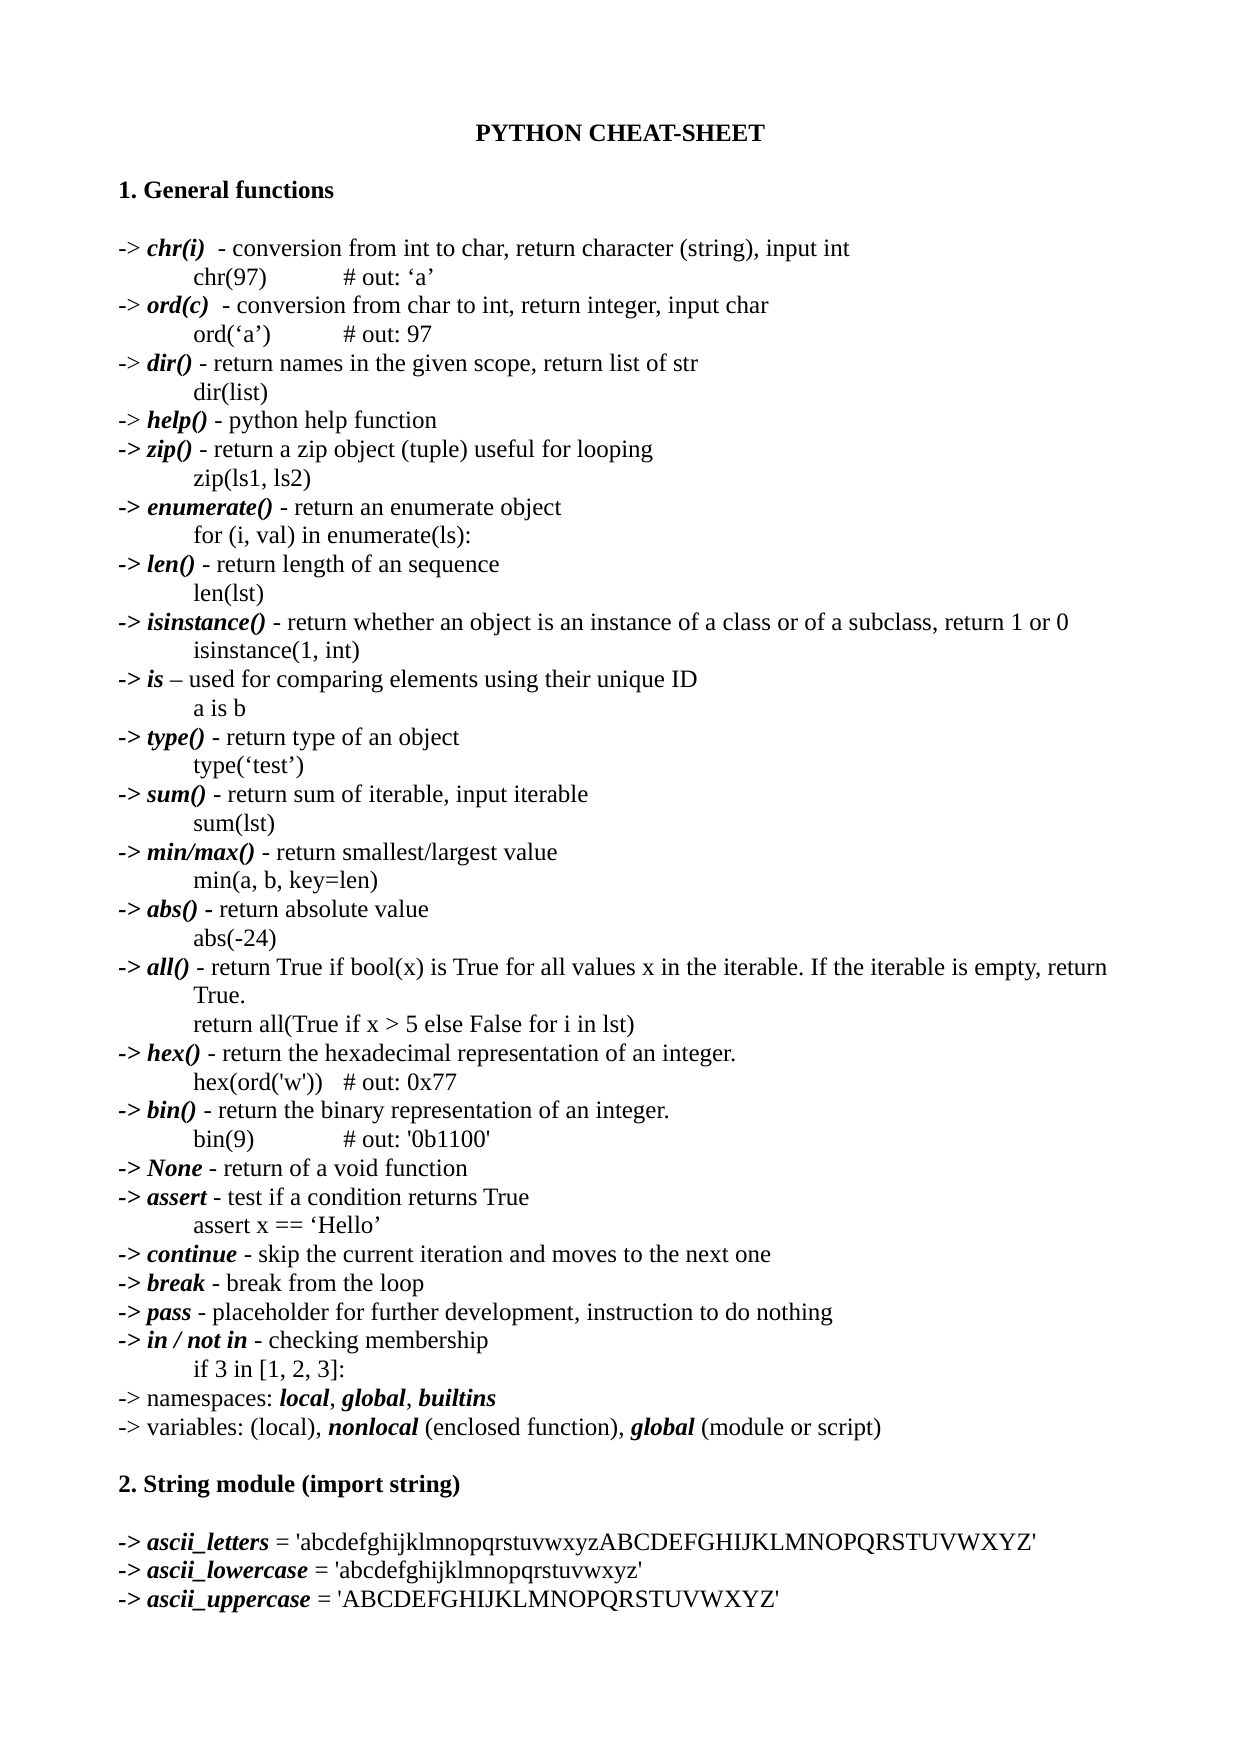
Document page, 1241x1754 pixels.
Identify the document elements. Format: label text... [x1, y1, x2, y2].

text -> len() - return length of an sequence [118, 549, 1122, 578]
text -> break - break from the loop [118, 1268, 1122, 1297]
text -> variables: (local), nonlocal (enclosed function), global (module or script) [118, 1412, 1122, 1441]
text hex(ord('w')) # out: 0x77 [118, 1067, 1122, 1096]
text -> enumerate() - return an enumerate object [118, 492, 1122, 521]
text PYTHON CHEAT-SHEET [118, 118, 1122, 147]
text -> chr(i) - conversion from int to char, return character (string), input int [118, 233, 1122, 262]
text chr(97) # out: ‘a’ [118, 262, 1122, 291]
text a is b [118, 693, 1122, 722]
text -> is – used for comparing elements using their unique ID [118, 664, 1122, 693]
text zip(ls1, ls2) [118, 463, 1122, 492]
text -> abs() - return absolute value [118, 894, 1122, 923]
text assert x == ‘Hello’ [118, 1211, 1122, 1239]
text isinstance(1, int) [118, 636, 1122, 664]
text -> zip() - return a zip object (tuple) useful for looping [118, 434, 1122, 463]
text -> sum() - return sum of iterable, input iterable [118, 779, 1122, 808]
text min(a, b, key=len) [118, 866, 1122, 894]
text for (i, val) in enumerate(ls): [118, 521, 1122, 549]
text -> bin() - return the binary representation of an integer. [118, 1096, 1122, 1124]
text abs(-24) [118, 923, 1122, 952]
text if 3 in [1, 2, 3]: [118, 1354, 1122, 1383]
text -> pass - placeholder for further development, instruction to do nothing [118, 1297, 1122, 1326]
text bin(9) # out: '0b1100' [118, 1124, 1122, 1153]
text -> ascii_uppercase = 'ABCDEFGHIJKLMNOPQRSTUVWXYZ' [118, 1584, 1122, 1613]
text sum(lst) [118, 808, 1122, 837]
text -> None - return of a void function [118, 1153, 1122, 1182]
text -> isinstance() - return whether an object is an instance of a class or of a subclass, return 1 or 0 [118, 607, 1122, 636]
text -> assert - test if a condition returns True [118, 1182, 1122, 1211]
text -> hex() - return the hexadecimal representation of an integer. [118, 1038, 1122, 1067]
text -> ascii_letters = 'abcdefghijklmnopqrstuvwxyzABCDEFGHIJKLMNOPQRSTUVWXYZ' [118, 1527, 1122, 1556]
text -> ord(c) - conversion from char to int, return integer, input char [118, 291, 1122, 319]
text -> in / not in - checking membership [118, 1326, 1122, 1354]
text -> all() - return True if bool(x) is True for all values x in the iterable. If the iterable is empty, return True. [118, 952, 1122, 1009]
text -> namespaces: local, global, builtins [118, 1383, 1122, 1412]
text 2. String module (import string) [118, 1469, 1122, 1498]
text -> continue - skip the current iteration and moves to the next one [118, 1239, 1122, 1268]
text return all(True if x > 5 else False for i in lst) [118, 1009, 1122, 1038]
text 1. General functions [118, 176, 1122, 204]
text -> type() - return type of an object [118, 722, 1122, 751]
text -> dir() - return names in the given scope, return list of str [118, 348, 1122, 377]
text -> ascii_lowercase = 'abcdefghijklmnopqrstuvwxyz' [118, 1556, 1122, 1584]
text -> min/max() - return smallest/largest value [118, 837, 1122, 866]
text -> help() - python help function [118, 406, 1122, 434]
text ord(‘a’) # out: 97 [118, 319, 1122, 348]
text type(‘test’) [118, 751, 1122, 779]
text dir(list) [118, 377, 1122, 406]
text len(lst) [118, 578, 1122, 607]
